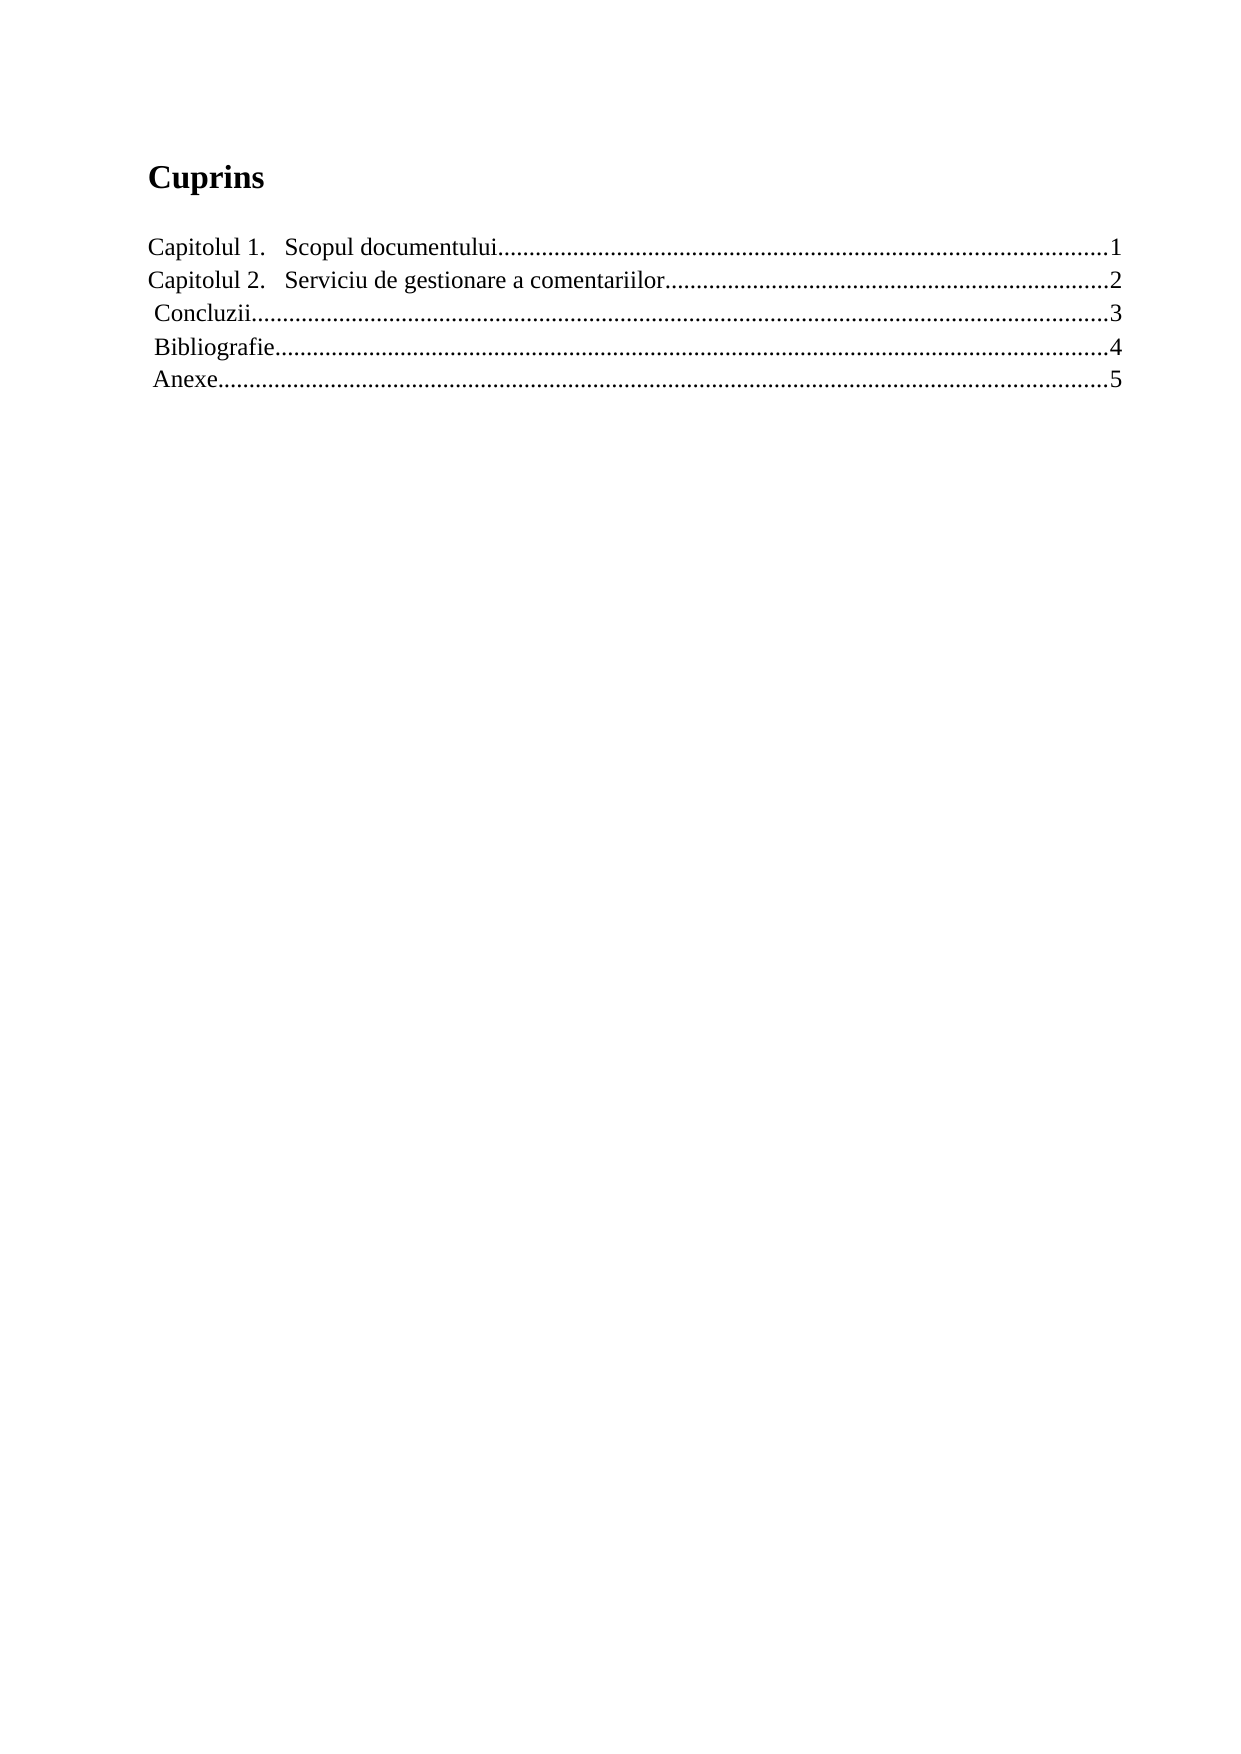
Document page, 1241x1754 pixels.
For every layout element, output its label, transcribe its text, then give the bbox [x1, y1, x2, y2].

text Anexe. 5 [148, 364, 1122, 393]
text Capitolul 1. Scopul documentului 1 [148, 232, 1122, 261]
subtitle Cuprins [148, 157, 1122, 195]
text Capitolul 2. Serviciu de gestionare a comentariilor 2 [148, 266, 1122, 294]
text Bibliografie 4 [148, 332, 1122, 360]
text Concluzii 3 [148, 298, 1122, 327]
